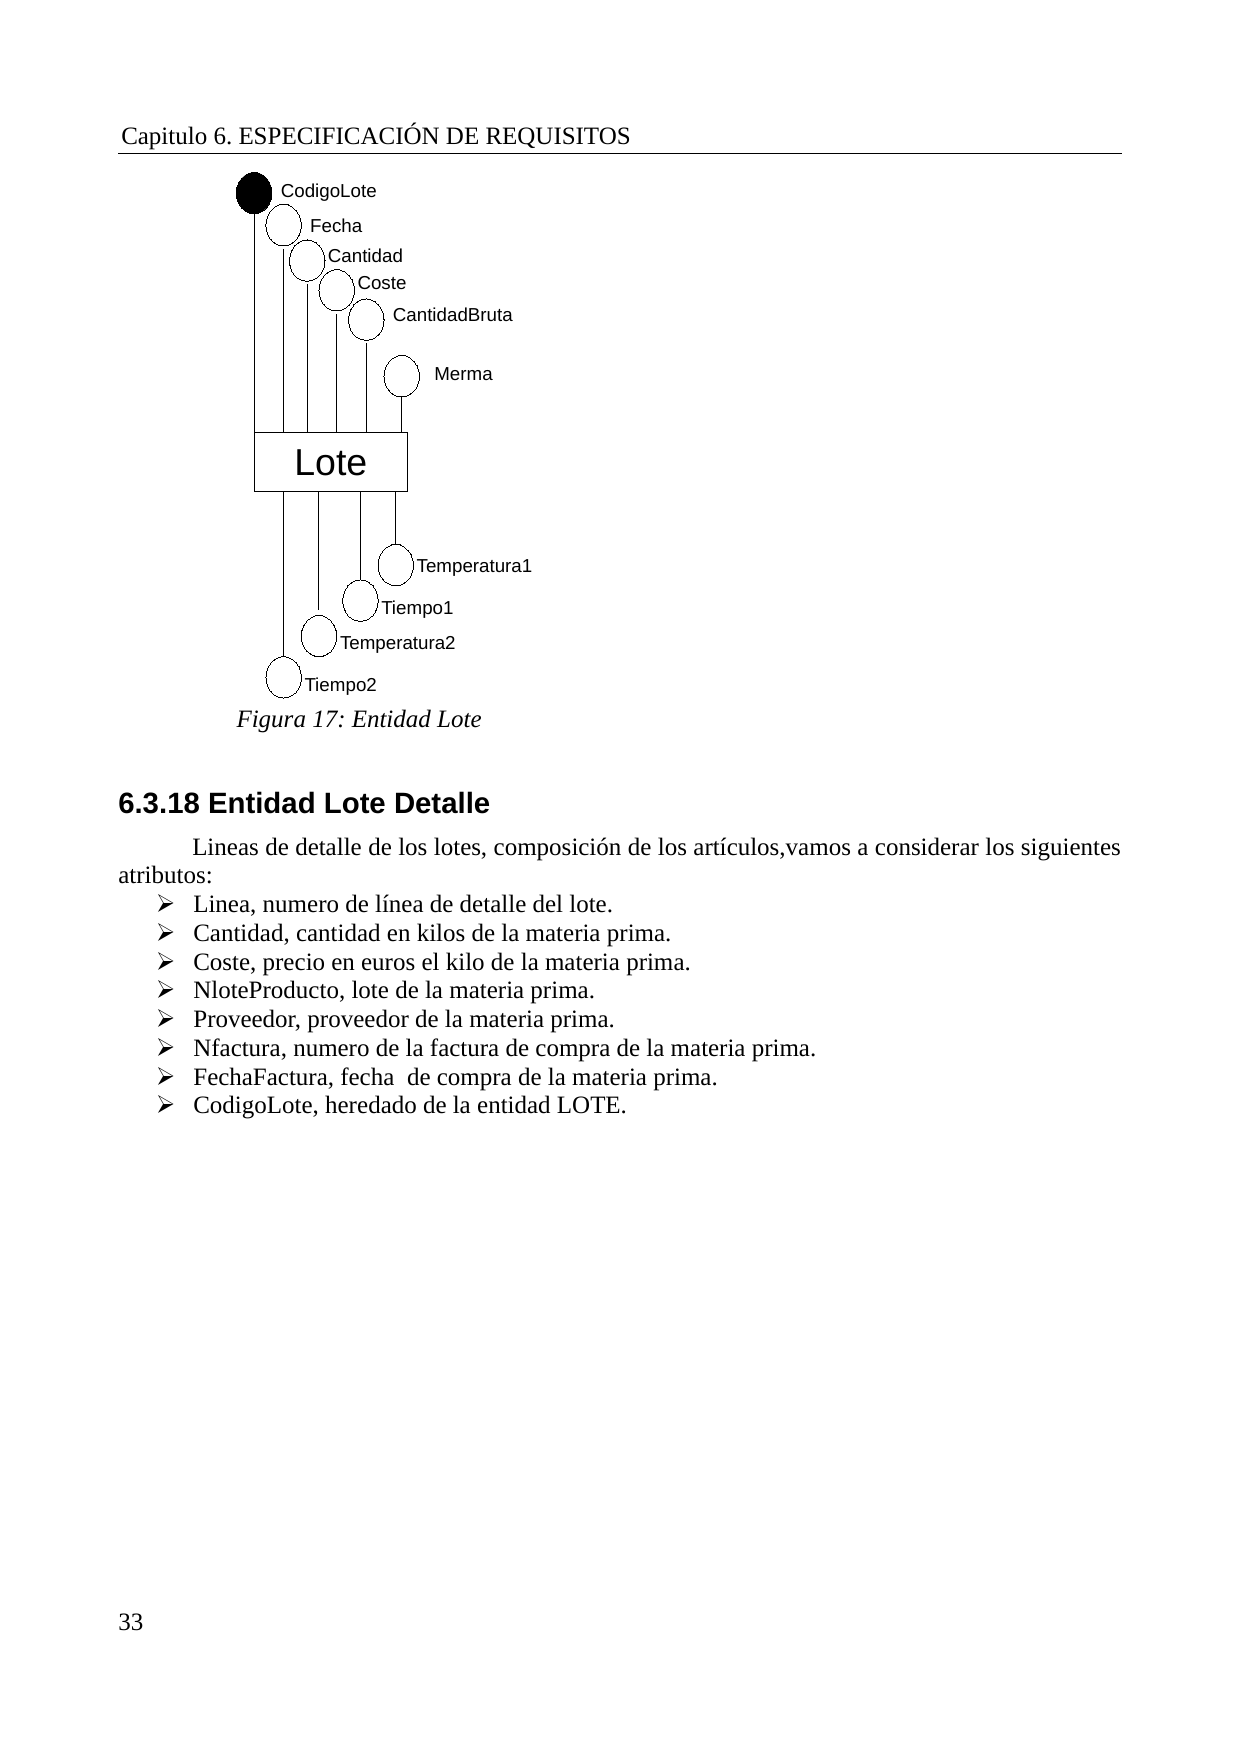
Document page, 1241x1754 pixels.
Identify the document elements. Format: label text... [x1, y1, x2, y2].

list Linea, numero de línea de detalle del lote. [156, 889, 1122, 918]
subtitle 6.3.18 Entidad Lote Detalle [118, 786, 1122, 819]
text Lineas de detalle de los lotes, composición de los artículos,vamos a considerar los siguientes atributos: [118, 832, 1122, 889]
list CodigoLote, heredado de la entidad LOTE. [156, 1091, 1122, 1119]
text Figura 17: Entidad Lote [236, 185, 585, 733]
list Nfactura, numero de la factura de compra de la materia prima. [156, 1033, 1122, 1062]
list Cantidad, cantidad en kilos de la materia prima. [156, 918, 1122, 947]
list FechaFactura, fecha de compra de la materia prima. [156, 1062, 1122, 1091]
list Proveedor, proveedor de la materia prima. [156, 1004, 1122, 1033]
list Coste, precio en euros el kilo de la materia prima. [156, 947, 1122, 976]
list NloteProducto, lote de la materia prima. [156, 976, 1122, 1004]
